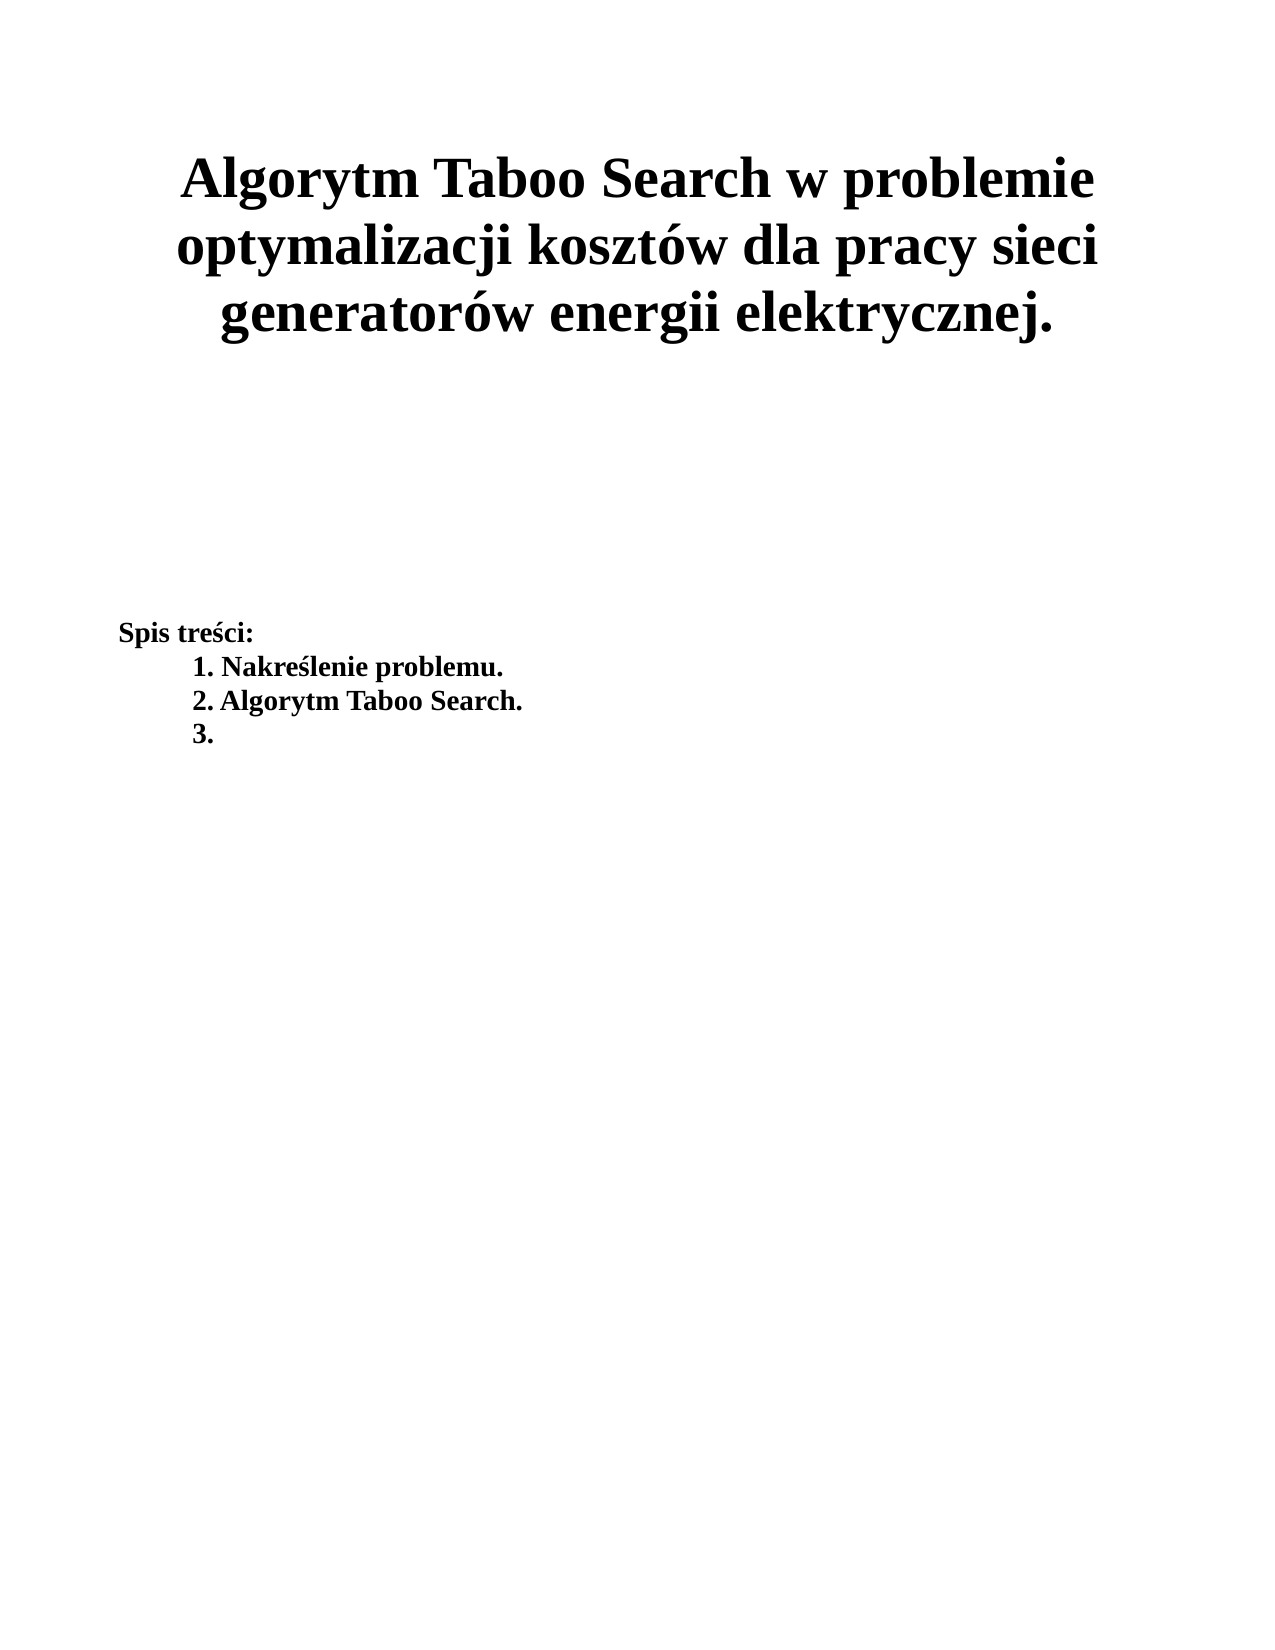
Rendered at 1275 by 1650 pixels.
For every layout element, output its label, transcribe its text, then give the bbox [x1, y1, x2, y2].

text 1. Nakreślenie problemu. [118, 649, 1157, 683]
text 2. Algorytm Taboo Search. [118, 683, 1157, 716]
title Algorytm Taboo Search w problemie optymalizacji kosztów dla pracy sieci generatorów energii elektrycznej. [118, 143, 1157, 344]
text Spis treści: [118, 616, 1157, 649]
text 3. [118, 716, 1157, 750]
